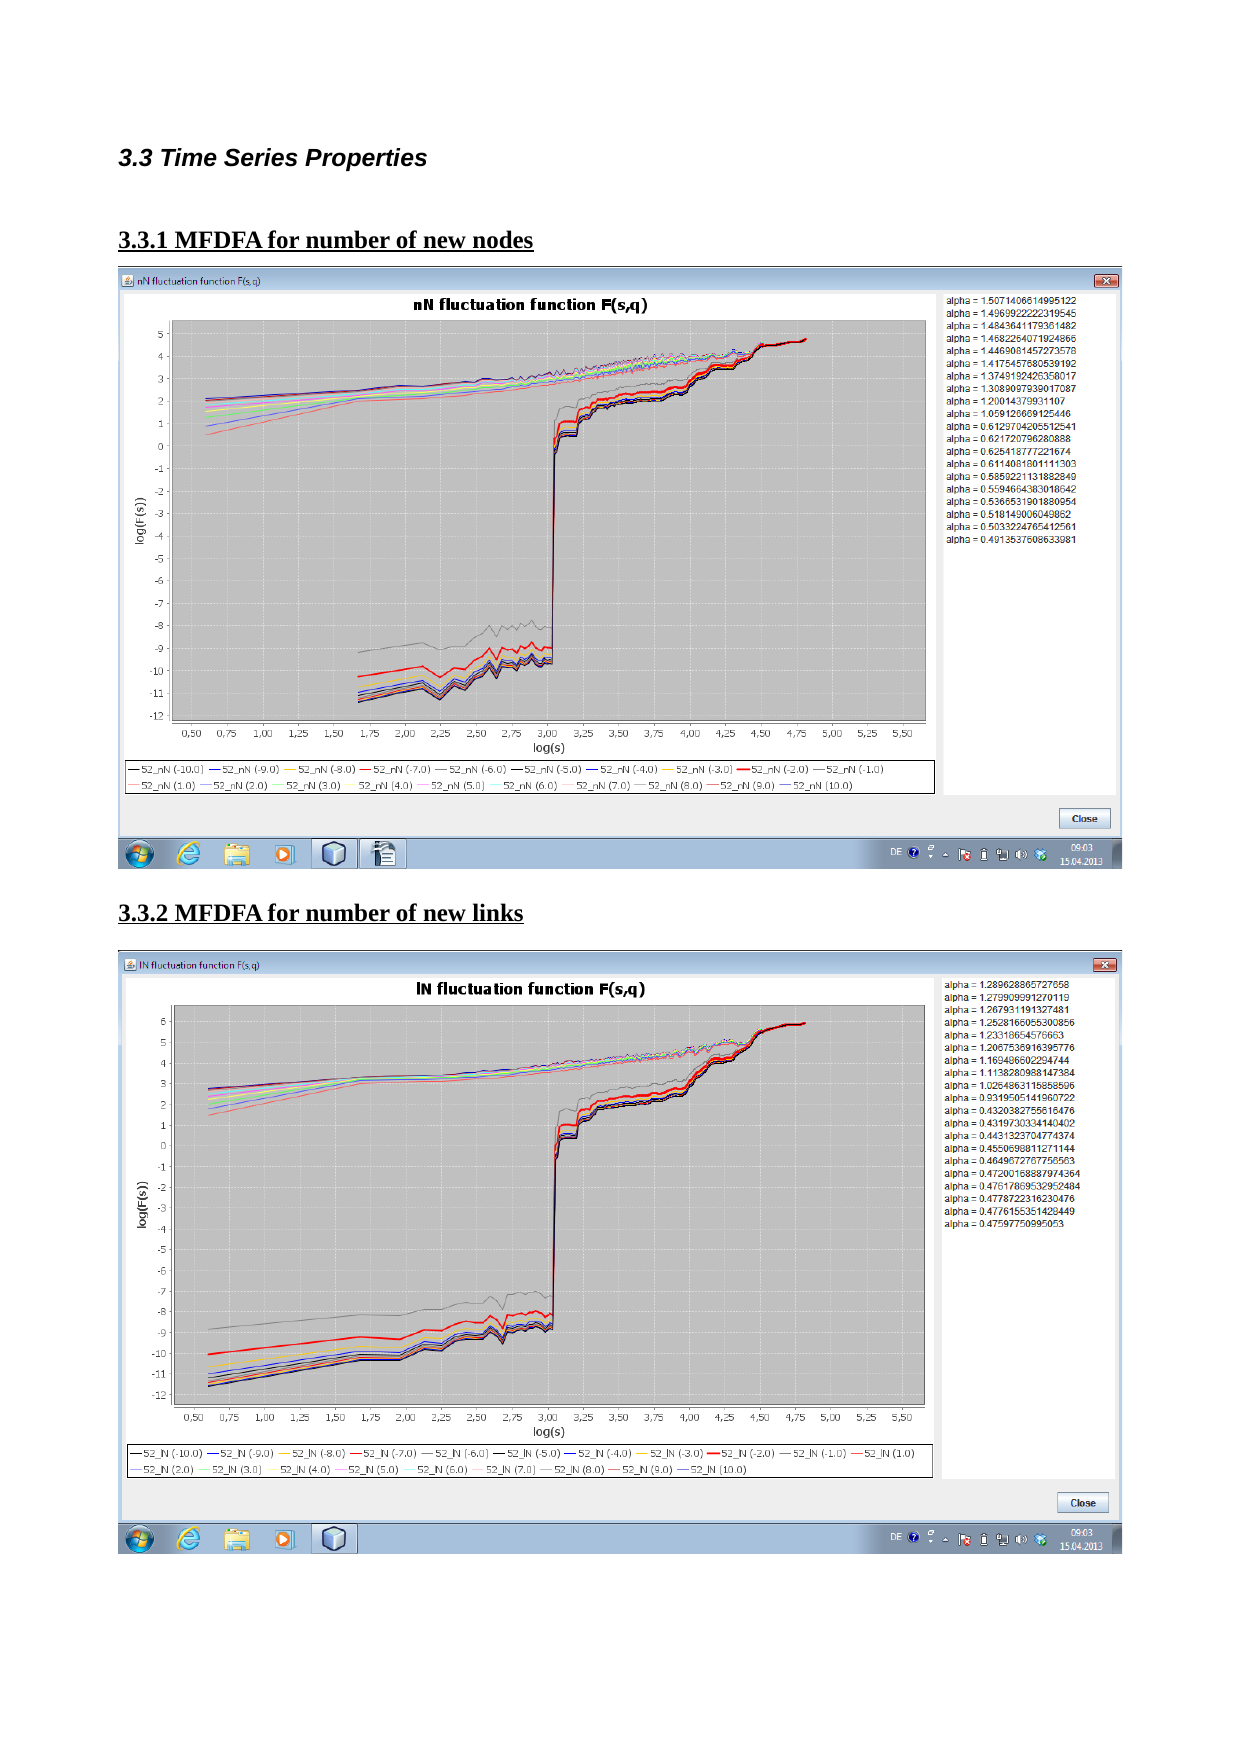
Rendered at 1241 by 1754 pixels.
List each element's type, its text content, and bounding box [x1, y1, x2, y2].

subtitle 3.3 Time Series Properties [118, 143, 1122, 172]
text 3.3.2 MFDFA for number of new links [118, 898, 1122, 926]
text 3.3.1 MFDFA for number of new nodes [118, 225, 1122, 254]
picture [118, 266, 1123, 869]
picture [118, 950, 1123, 1554]
